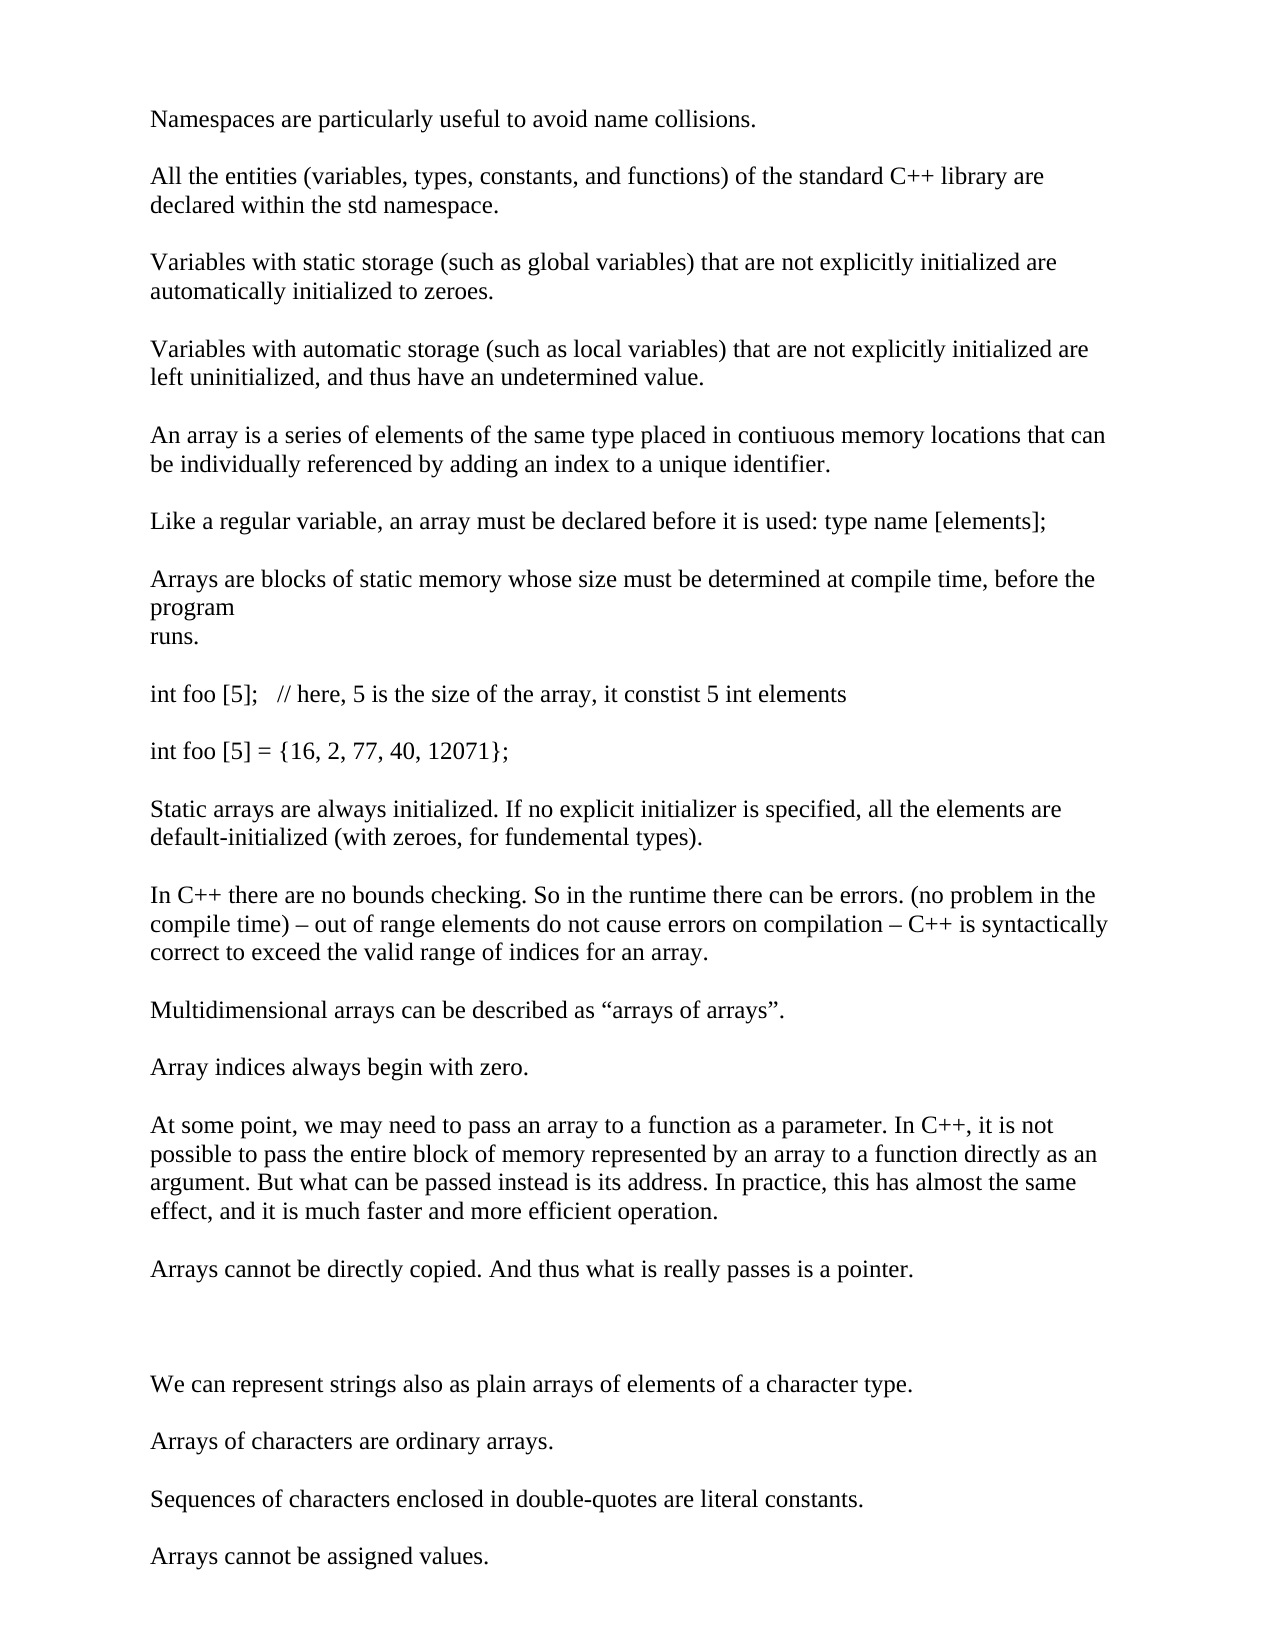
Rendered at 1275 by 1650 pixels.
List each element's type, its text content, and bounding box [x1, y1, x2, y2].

text Arrays are blocks of static memory whose size must be determined at compile time, before the program [150, 564, 1125, 621]
text We can represent strings also as plain arrays of elements of a character type. [150, 1369, 1125, 1397]
text Variables with static storage (such as global variables) that are not explicitly initialized are automatically initialized to zeroes. [150, 247, 1125, 305]
text Arrays cannot be assigned values. [150, 1541, 1125, 1570]
text int foo [5] = {16, 2, 77, 40, 12071}; [150, 736, 1125, 765]
text At some point, we may need to pass an array to a function as a parameter. In C++, it is not possible to pass the entire block of memory represented by an array to a function directly as an argument. But what can be passed instead is its address. In practice, this has almost the same effect, and it is much faster and more efficient operation. [150, 1110, 1125, 1225]
text Sequences of characters enclosed in double-quotes are literal constants. [150, 1484, 1125, 1512]
text runs. [150, 621, 1125, 650]
text Namespaces are particularly useful to avoid name collisions. [150, 104, 1125, 132]
text An array is a series of elements of the same type placed in contiuous memory locations that can be individually referenced by adding an index to a unique identifier. [150, 420, 1125, 477]
text int foo [5]; // here, 5 is the size of the array, it constist 5 int elements [150, 679, 1125, 707]
text All the entities (variables, types, constants, and functions) of the standard C++ library are declared within the std namespace. [150, 161, 1125, 219]
text In C++ there are no bounds checking. So in the runtime there can be errors. (no problem in the compile time) – out of range elements do not cause errors on compilation – C++ is syntactically correct to exceed the valid range of indices for an array. [150, 880, 1125, 966]
text Static arrays are always initialized. If no explicit initializer is specified, all the elements are default-initialized (with zeroes, for fundemental types). [150, 794, 1125, 851]
text Array indices always begin with zero. [150, 1052, 1125, 1081]
text Multidimensional arrays can be described as “arrays of arrays”. [150, 995, 1125, 1024]
text Arrays of characters are ordinary arrays. [150, 1426, 1125, 1455]
text Arrays cannot be directly copied. And thus what is really passes is a pointer. [150, 1254, 1125, 1282]
text Variables with automatic storage (such as local variables) that are not explicitly initialized are left uninitialized, and thus have an undetermined value. [150, 334, 1125, 391]
text Like a regular variable, an array must be declared before it is used: type name [elements]; [150, 506, 1125, 535]
